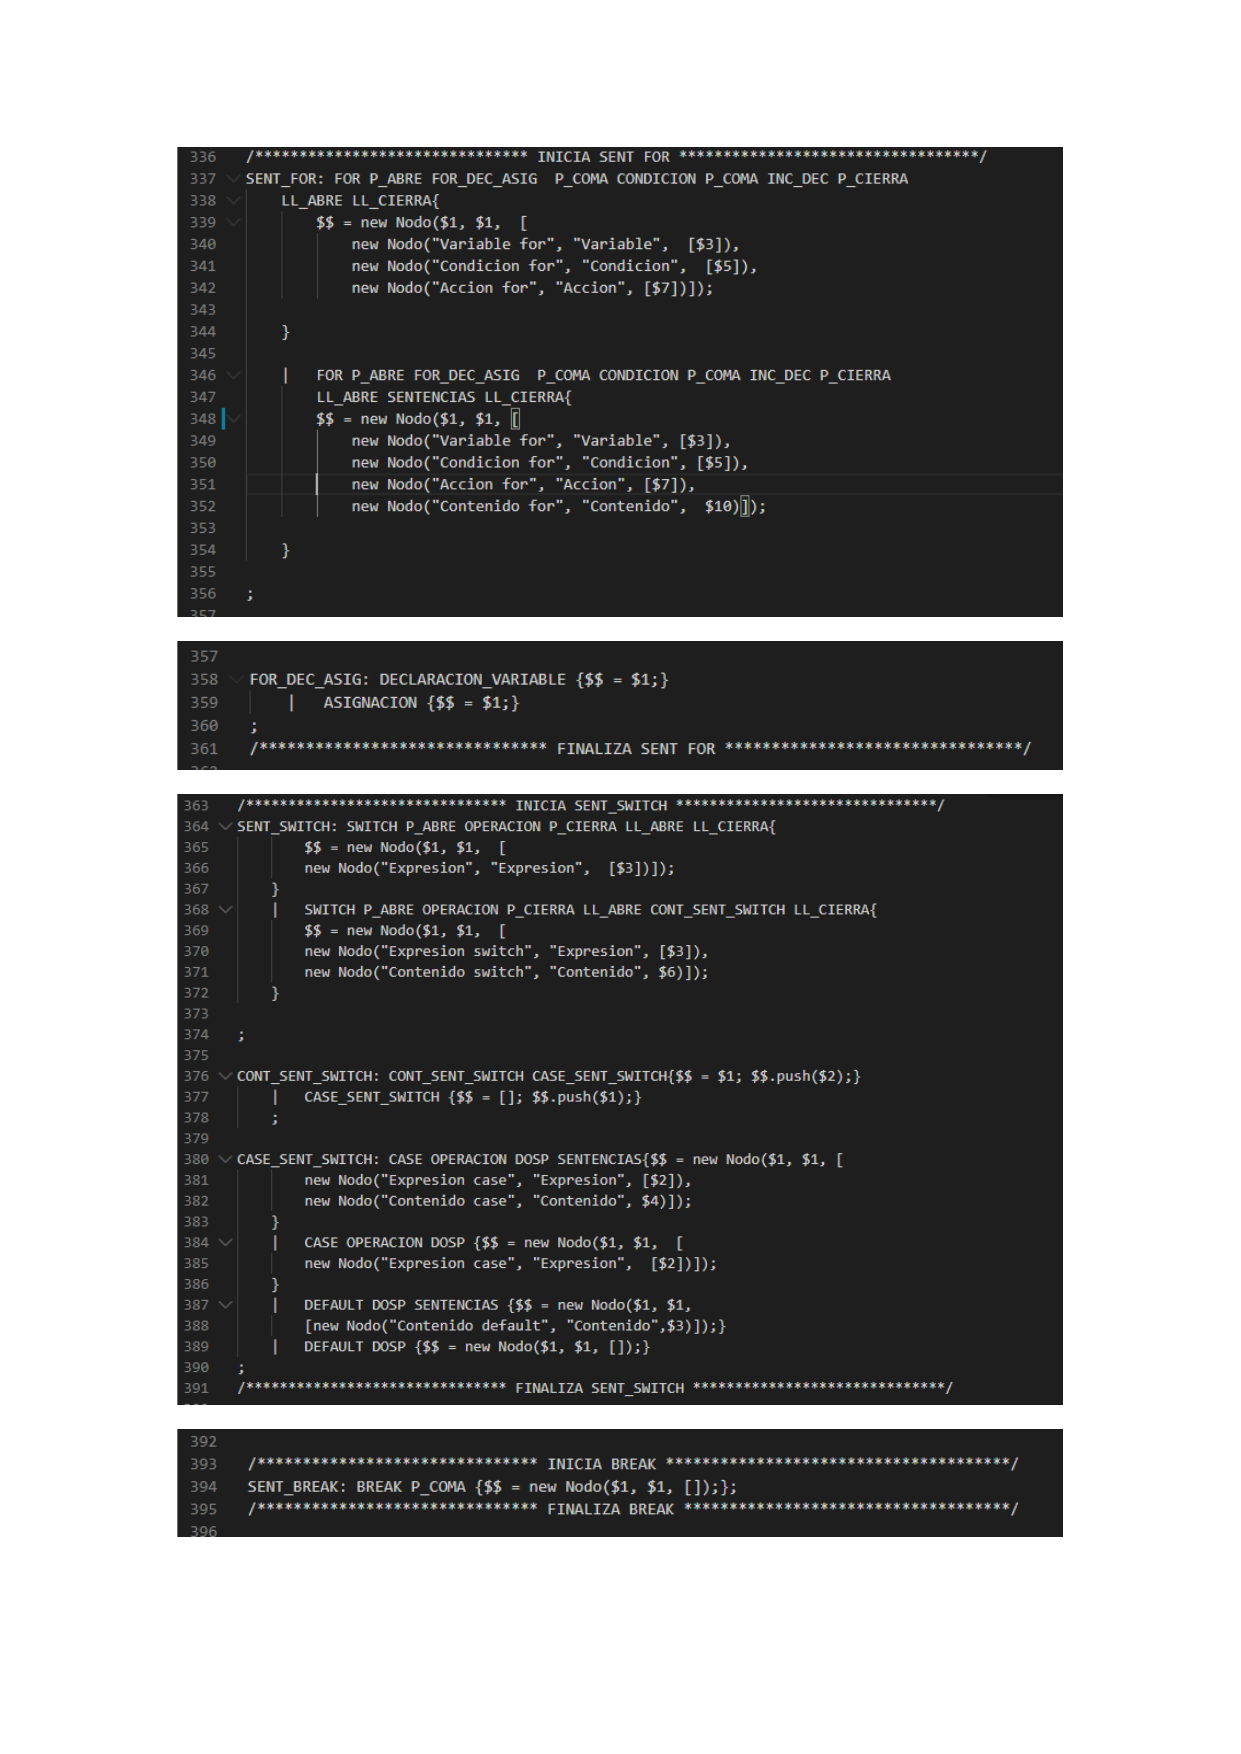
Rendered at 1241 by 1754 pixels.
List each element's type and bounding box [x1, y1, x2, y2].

picture [177, 794, 1063, 1405]
picture [177, 641, 1063, 770]
picture [177, 147, 1063, 617]
picture [177, 1429, 1063, 1537]
